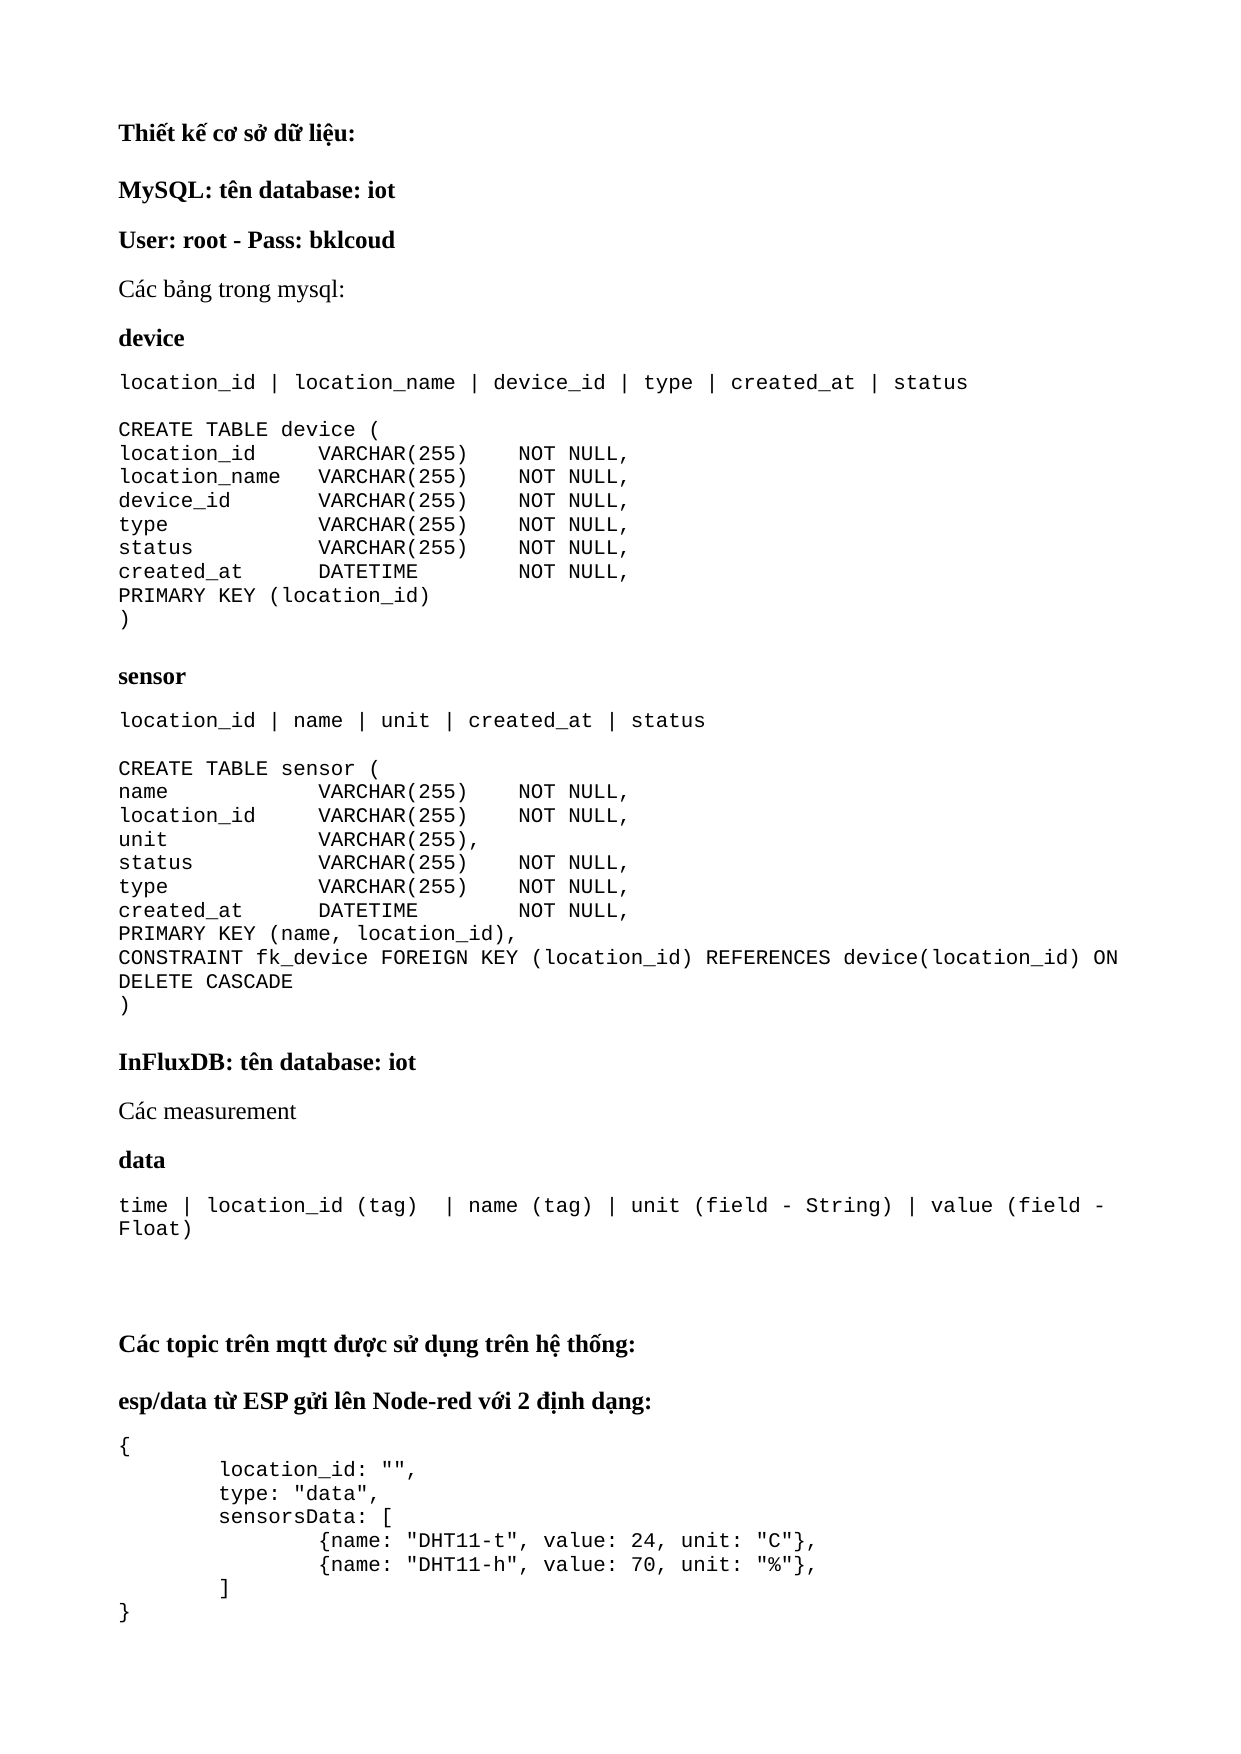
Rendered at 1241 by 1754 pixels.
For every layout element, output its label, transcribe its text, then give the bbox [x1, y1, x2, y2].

text MySQL: tên database: iot [118, 176, 1122, 204]
text Các measurement [118, 1096, 1122, 1125]
text location_id: "", [118, 1459, 1122, 1483]
text Thiết kế cơ sở dữ liệu: [118, 118, 1122, 147]
text data [118, 1146, 1122, 1174]
text CONSTRAINT fk_device FOREIGN KEY (location_id) REFERENCES device(location_id) ON DELETE CASCADE [118, 947, 1122, 994]
text created_at DATETIME NOT NULL, [118, 900, 1122, 923]
text status VARCHAR(255) NOT NULL, [118, 537, 1122, 561]
text PRIMARY KEY (name, location_id), [118, 923, 1122, 947]
text status VARCHAR(255) NOT NULL, [118, 852, 1122, 876]
text device_id VARCHAR(255) NOT NULL, [118, 490, 1122, 514]
text {name: "DHT11-t", value: 24, unit: "C"}, [118, 1530, 1122, 1554]
text location_id VARCHAR(255) NOT NULL, [118, 805, 1122, 829]
text User: root - Pass: bklcoud [118, 225, 1122, 253]
text sensorsData: [ [118, 1506, 1122, 1530]
text type VARCHAR(255) NOT NULL, [118, 514, 1122, 537]
text location_name VARCHAR(255) NOT NULL, [118, 466, 1122, 490]
text location_id | name | unit | created_at | status [118, 711, 1122, 734]
text Các bảng trong mysql: [118, 274, 1122, 302]
text location_id | location_name | device_id | type | created_at | status [118, 372, 1122, 396]
text CREATE TABLE sensor ( [118, 758, 1122, 781]
text sensor [118, 661, 1122, 690]
text ) [118, 608, 1122, 632]
text location_id VARCHAR(255) NOT NULL, [118, 443, 1122, 466]
text unit VARCHAR(255), [118, 829, 1122, 852]
text name VARCHAR(255) NOT NULL, [118, 781, 1122, 805]
text CREATE TABLE device ( [118, 419, 1122, 443]
text } [118, 1601, 1122, 1624]
text created_at DATETIME NOT NULL, [118, 561, 1122, 585]
text time | location_id (tag) | name (tag) | unit (field - String) | value (field - Float) [118, 1194, 1122, 1242]
text InFluxDB: tên database: iot [118, 1047, 1122, 1076]
text ) [118, 994, 1122, 1018]
text esp/data từ ESP gửi lên Node-red với 2 định dạng: [118, 1386, 1122, 1415]
text PRIMARY KEY (location_id) [118, 585, 1122, 608]
text ] [118, 1577, 1122, 1601]
text type: "data", [118, 1483, 1122, 1506]
text { [118, 1435, 1122, 1459]
text device [118, 323, 1122, 352]
text Các topic trên mqtt được sử dụng trên hệ thống: [118, 1329, 1122, 1358]
text type VARCHAR(255) NOT NULL, [118, 876, 1122, 900]
text {name: "DHT11-h", value: 70, unit: "%"}, [118, 1554, 1122, 1577]
